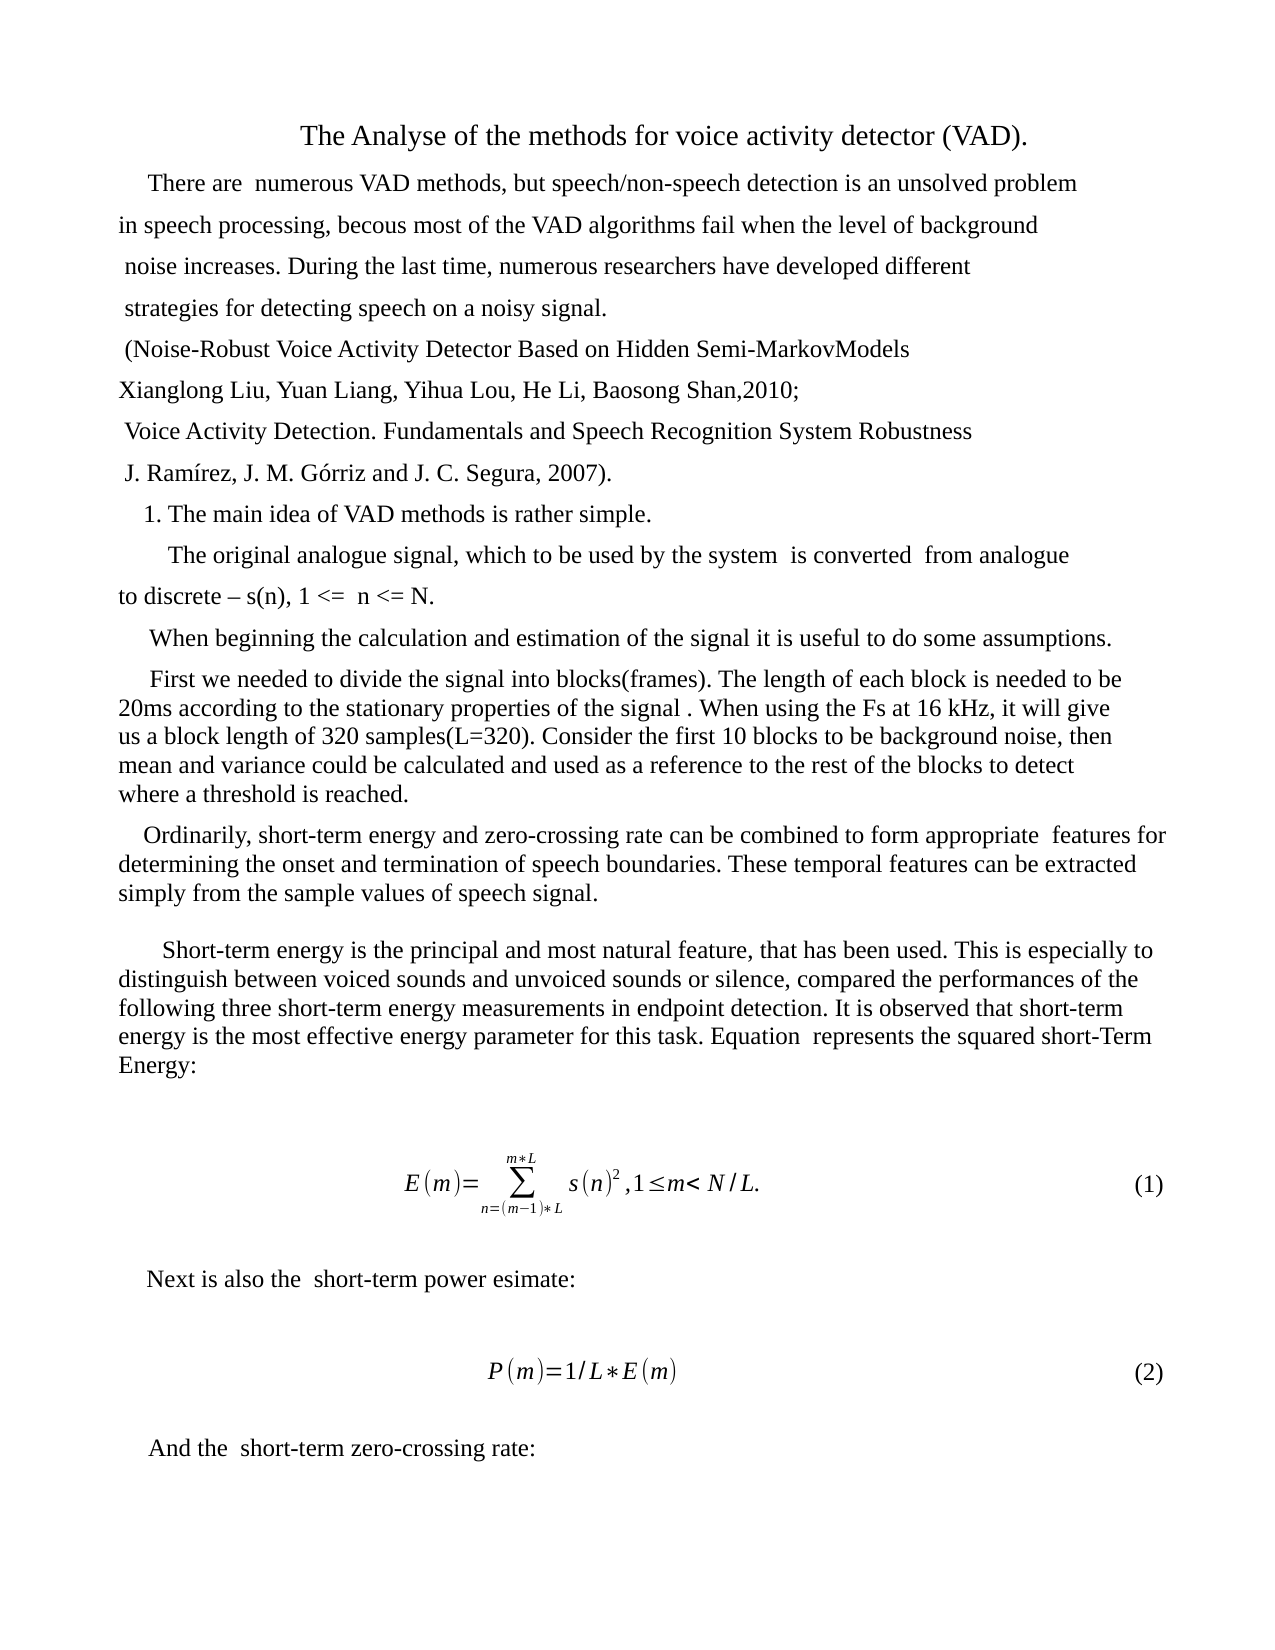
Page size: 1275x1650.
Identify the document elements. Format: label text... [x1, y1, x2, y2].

text J. Ramírez, J. M. Górriz and J. C. Segura, 2007). [118, 458, 1129, 486]
text in speech processing, becous most of the VAD algorithms fail when the level of background [118, 210, 1129, 239]
table_header (2) [1052, 1350, 1169, 1404]
text noise increases. During the last time, numerous researchers have developed different [118, 251, 1129, 280]
text Ordinarily, short-term energy and zero-crossing rate can be combined to form appropriate features for determining the onset and termination of speech boundaries. These temporal features can be extracted simply from the sample values of speech signal. [118, 820, 1169, 906]
text First we needed to divide the signal into blocks(frames). The length of each block is needed to be 20ms according to the stationary properties of the signal . When using the Fs at 16 kHz, it will give us a block length of 320 samples(L=320). Consider the first 10 blocks to be background noise, then mean and variance could be calculated and used as a reference to the rest of the blocks to detect where a threshold is reached. [118, 664, 1129, 808]
table_header (1) [1052, 1144, 1169, 1235]
text Next is also the short-term power esimate: [118, 1264, 1169, 1293]
table_header [118, 1144, 1052, 1235]
text strategies for detecting speech on a noisy signal. [118, 293, 1129, 321]
text When beginning the calculation and estimation of the signal it is useful to do some assumptions. [118, 623, 1129, 651]
text to discrete – s(n), 1 <= n <= N. [118, 581, 1228, 610]
text The Analyse of the methods for voice activity detector (VAD). [118, 118, 1129, 152]
table_header [118, 1350, 1052, 1404]
text There are numerous VAD methods, but speech/non-speech detection is an unsolved problem [118, 164, 1129, 198]
text Short-term energy is the principal and most natural feature, that has been used. This is especially to distinguish between voiced sounds and unvoiced sounds or silence, compared the performances of the following three short-term energy measurements in endpoint detection. It is observed that short-term energy is the most effective energy parameter for this task. Equation represents the squared short-Term Energy: [118, 935, 1169, 1079]
text The original analogue signal, which to be used by the system is converted from analogue [118, 540, 1228, 569]
text 1. The main idea of VAD methods is rather simple. [118, 499, 1129, 528]
text Xianglong Liu, Yuan Liang, Yihua Lou, He Li, Baosong Shan,2010; [118, 375, 1129, 404]
text And the short-term zero-crossing rate: [118, 1433, 1169, 1461]
text Voice Activity Detection. Fundamentals and Speech Recognition System Robustness [118, 416, 1129, 445]
text (Noise-Robust Voice Activity Detector Based on Hidden Semi-MarkovModels [118, 334, 1129, 363]
